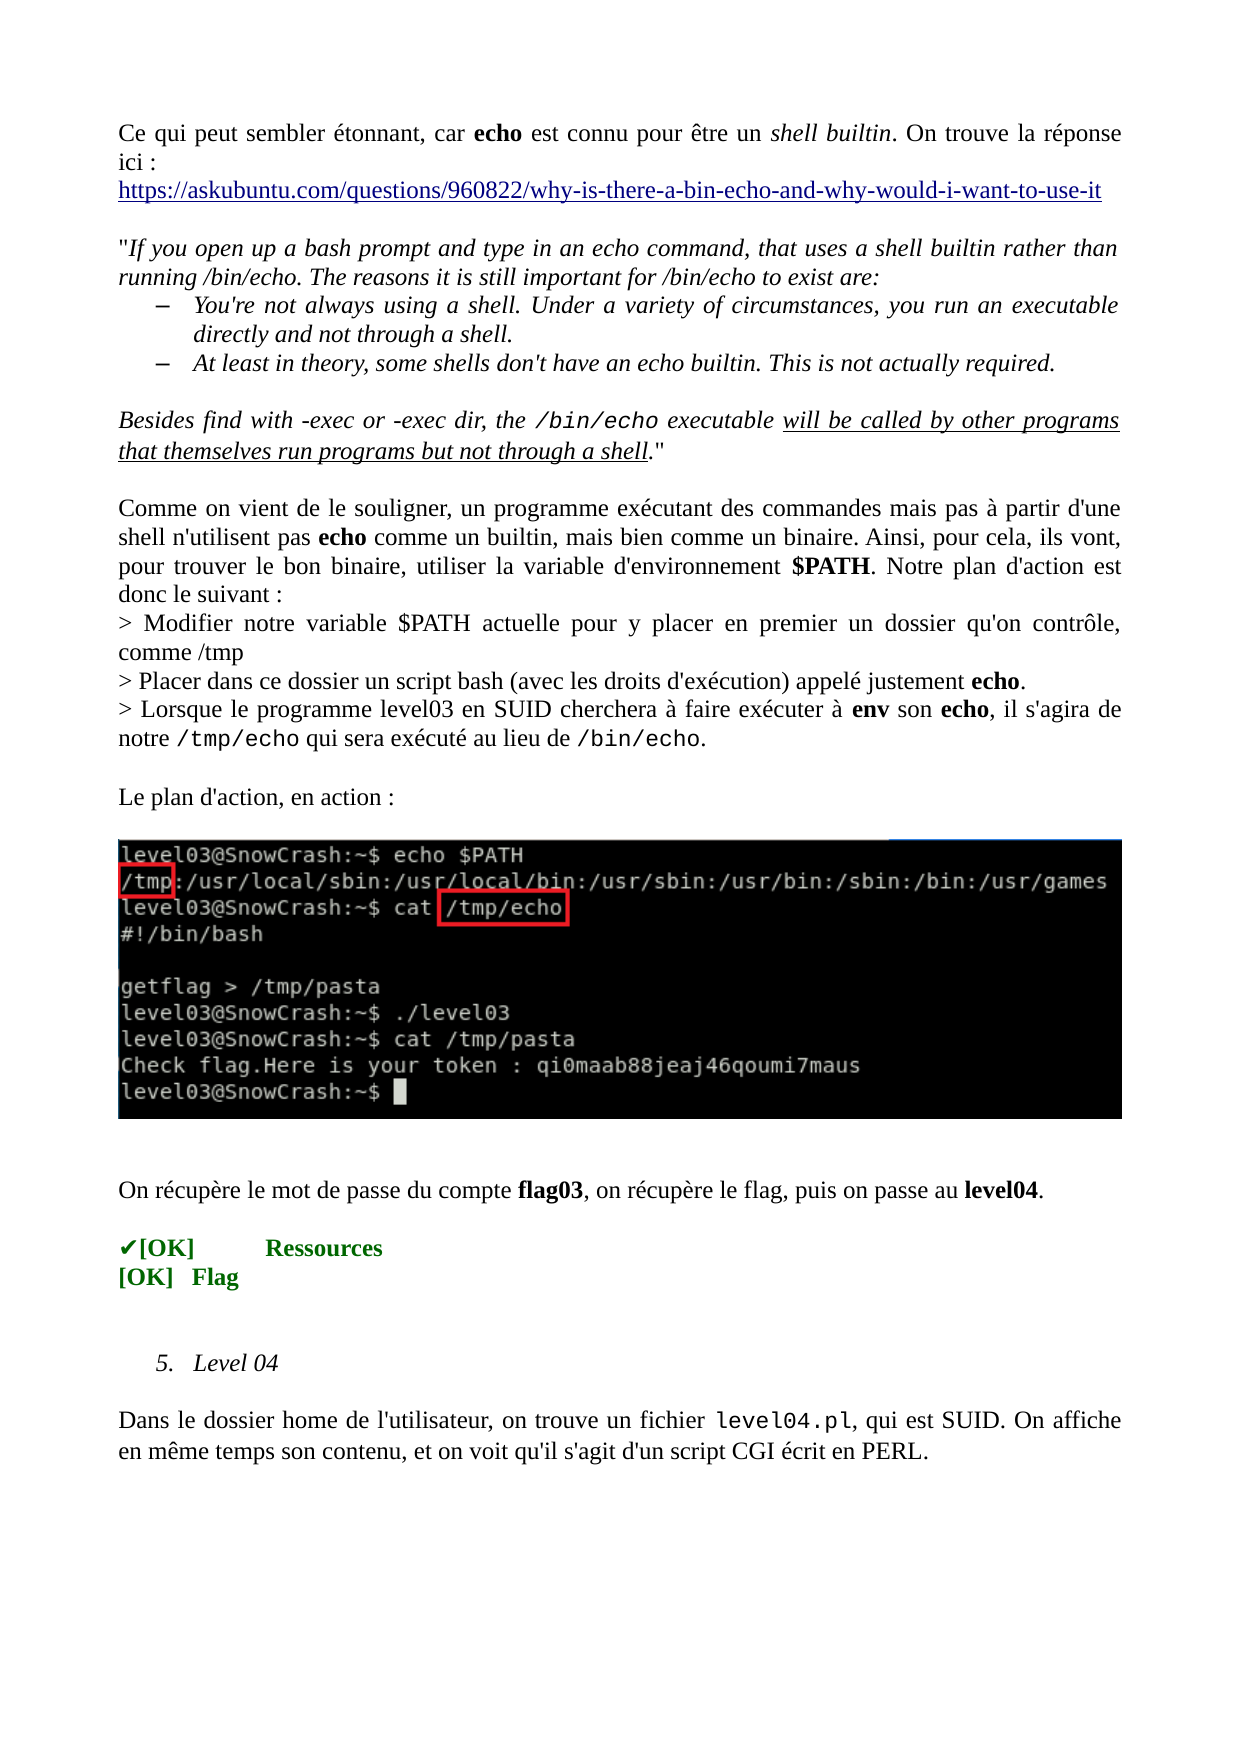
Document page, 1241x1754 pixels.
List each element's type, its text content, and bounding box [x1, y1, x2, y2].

text [OK] Flag [118, 1262, 1122, 1291]
text Besides find with -exec or -exec dir, the /bin/echo executable will be called by other programs that themselves run programs but not through a shell." [118, 406, 1122, 464]
text > Placer dans ce dossier un script bash (avec les droits d'exécution) appelé justement echo. [118, 666, 1122, 694]
text Ce qui peut sembler étonnant, car echo est connu pour être un shell builtin. On trouve la réponse ici : [118, 118, 1122, 176]
text > Modifier notre variable $PATH actuelle pour y placer en premier un dossier qu'on contrôle, comme /tmp [118, 608, 1122, 666]
text ✔️[OK] Ressources [118, 1233, 1122, 1262]
list Level 04 [156, 1348, 1122, 1377]
text Comme on vient de le souligner, un programme exécutant des commandes mais pas à partir d'une shell n'utilisent pas echo comme un builtin, mais bien comme un binaire. Ainsi, pour cela, ils vont, pour trouver le bon binaire, utiliser la variable d'environnement $PATH. Notre plan d'action est donc le suivant : [118, 493, 1122, 608]
text On récupère le mot de passe du compte flag03, on récupère le flag, puis on passe au level04. [118, 1176, 1122, 1204]
text > Lorsque le programme level03 en SUID cherchera à faire exécuter à env son echo, il s'agira de notre /tmp/echo qui sera exécuté au lieu de /bin/echo. [118, 694, 1122, 753]
text "If you open up a bash prompt and type in an echo command, that uses a shell builtin rather than running /bin/echo. The reasons it is still important for /bin/echo to exist are: [118, 233, 1122, 291]
text Le plan d'action, en action : [118, 782, 1122, 811]
text Dans le dossier home de l'utilisateur, on trouve un fichier level04.pl, qui est SUID. On affiche en même temps son contenu, et on voit qu'il s'agit d'un script CGI écrit en PERL. [118, 1406, 1122, 1464]
text https://askubuntu.com/questions/960822/why-is-there-a-bin-echo-and-why-would-i-want-to-use-it [118, 176, 1122, 204]
list At least in theory, some shells don't have an echo builtin. This is not actually required. [156, 348, 1122, 377]
list You're not always using a shell. Under a variety of circumstances, you run an executable directly and not through a shell. [156, 291, 1122, 348]
